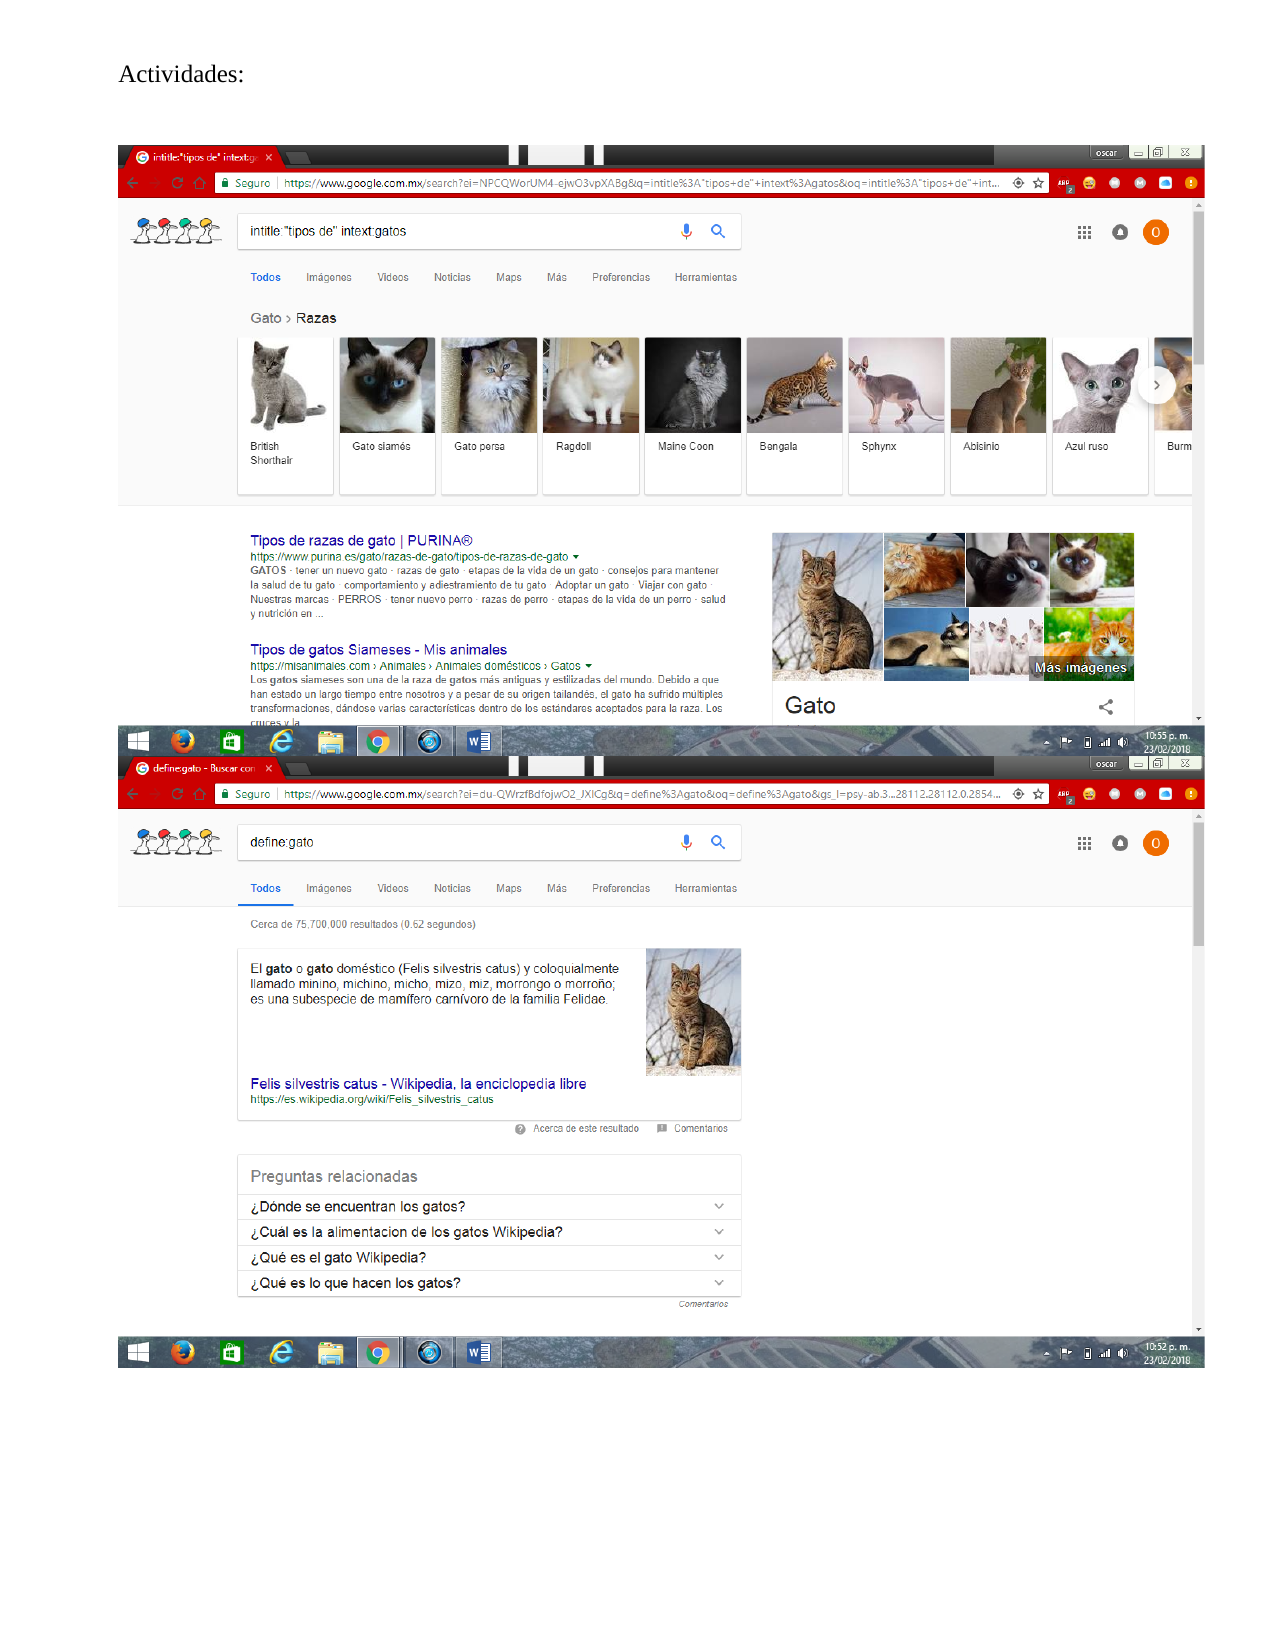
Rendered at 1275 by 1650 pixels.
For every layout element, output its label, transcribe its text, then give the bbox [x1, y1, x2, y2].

text Actividades: [118, 59, 1205, 88]
